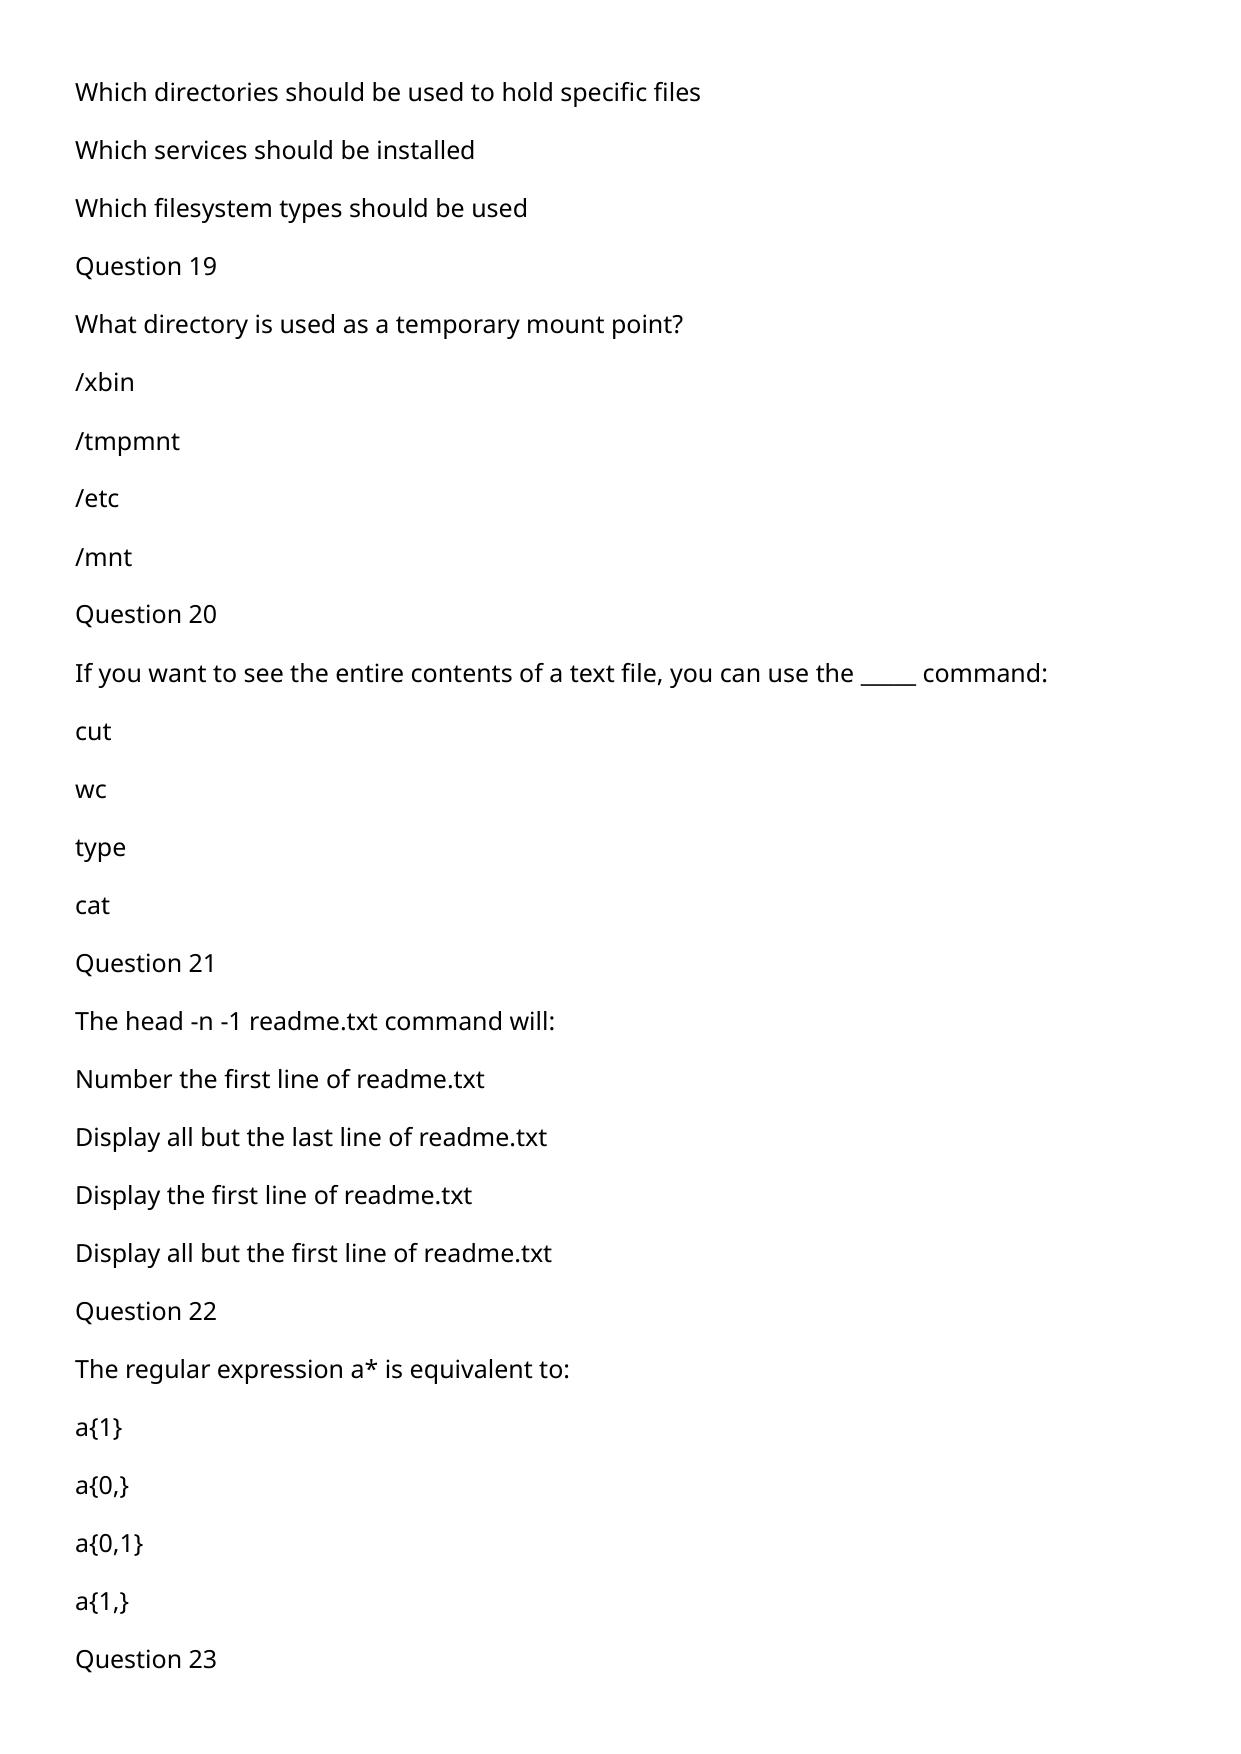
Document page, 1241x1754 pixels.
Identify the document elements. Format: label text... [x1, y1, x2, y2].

text Display all but the first line of readme.txt [75, 1235, 1165, 1269]
text type [75, 829, 1165, 863]
text /xbin [75, 365, 1165, 399]
text The regular expression a* is equivalent to: [75, 1351, 1165, 1386]
text What directory is used as a temporary mount point? [75, 307, 1165, 341]
text a{1} [75, 1409, 1165, 1443]
text Question 19 [75, 249, 1165, 283]
text Question 20 [75, 597, 1165, 631]
text Question 21 [75, 945, 1165, 979]
text Which services should be installed [75, 133, 1165, 167]
text a{0,1} [75, 1526, 1165, 1559]
text If you want to see the entire contents of a text file, you can use the _____ command: [75, 655, 1165, 689]
text /tmpmnt [75, 423, 1165, 457]
text wc [75, 771, 1165, 805]
text Display the first line of readme.txt [75, 1177, 1165, 1211]
text a{0,} [75, 1467, 1165, 1502]
text Question 23 [75, 1642, 1165, 1676]
text Which filesystem types should be used [75, 191, 1165, 225]
text Question 22 [75, 1293, 1165, 1327]
text Display all but the last line of readme.txt [75, 1119, 1165, 1153]
text The head -n -1 readme.txt command will: [75, 1003, 1165, 1037]
text Number the first line of readme.txt [75, 1061, 1165, 1095]
text cut [75, 713, 1165, 747]
text a{1,} [75, 1583, 1165, 1618]
text Which directories should be used to hold specific files [75, 75, 1165, 109]
text /etc [75, 481, 1165, 515]
text /mnt [75, 539, 1165, 573]
text cat [75, 887, 1165, 921]
